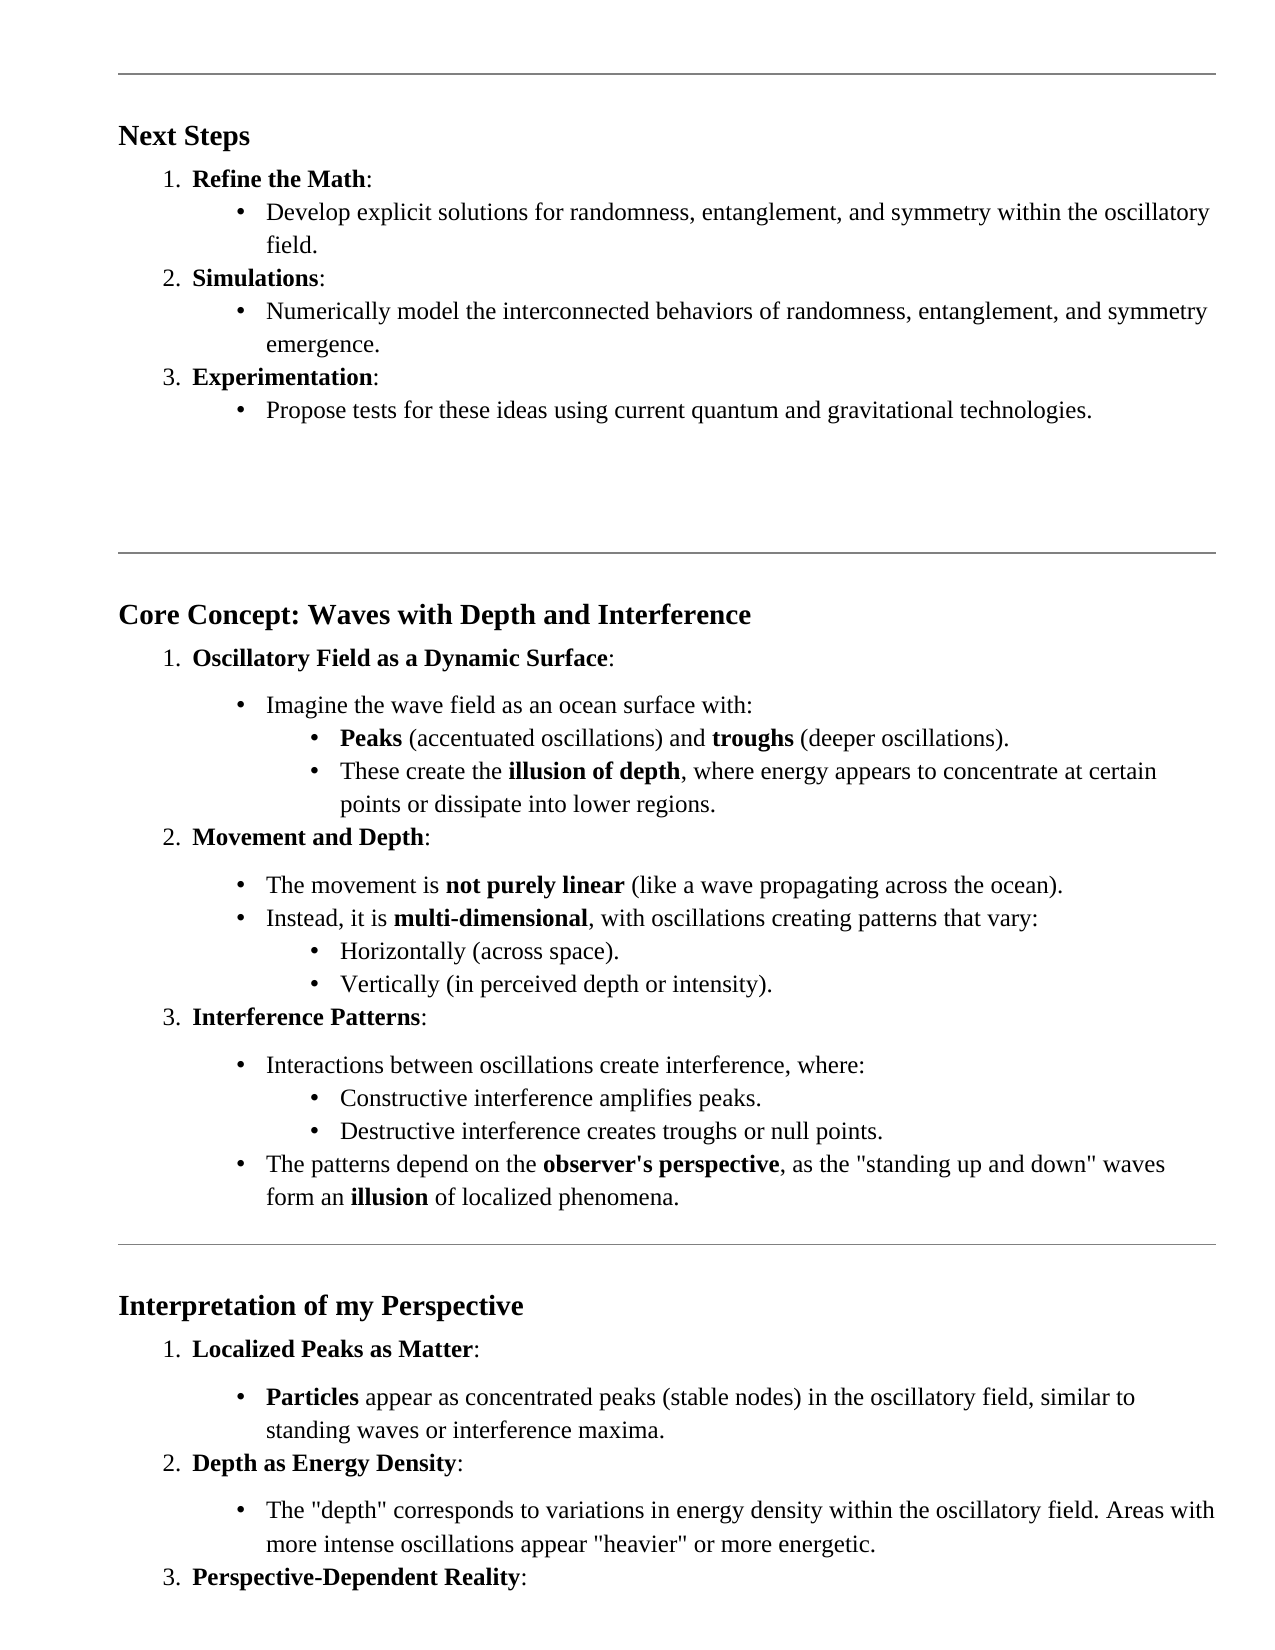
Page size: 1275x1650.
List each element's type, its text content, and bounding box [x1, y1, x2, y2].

list Interference Patterns: [162, 1002, 1216, 1031]
list Simulations: [162, 263, 1216, 292]
list Depth as Energy Density: [162, 1448, 1216, 1477]
list The patterns depend on the observer's perspective, as the "standing up and down" waves form an illusion of localized phenomena. [236, 1149, 1216, 1211]
list Destructive interference creates troughs or null points. [310, 1116, 1216, 1144]
list Constructive interference amplifies peaks. [310, 1083, 1216, 1112]
list Perspective-Dependent Reality: [162, 1562, 1216, 1590]
list Particles appear as concentrated peaks (stable nodes) in the oscillatory field, similar to standing waves or interference maxima. [236, 1382, 1216, 1444]
subtitle Core Concept: Waves with Depth and Interference [118, 597, 1216, 630]
list Horizontally (across space). [310, 936, 1216, 965]
list Vertically (in perceived depth or intensity). [310, 969, 1216, 998]
list The movement is not purely linear (like a wave propagating across the ocean). [236, 870, 1216, 899]
subtitle Next Steps [118, 118, 1216, 151]
list Movement and Depth: [162, 822, 1216, 851]
list Oscillatory Field as a Dynamic Surface: [162, 643, 1216, 672]
list Instead, it is multi-dimensional, with oscillations creating patterns that vary: [236, 903, 1216, 932]
list Propose tests for these ideas using current quantum and gravitational technologies. [236, 395, 1216, 424]
list Imagine the wave field as an ocean surface with: [236, 690, 1216, 719]
subtitle Interpretation of my Perspective [118, 1288, 1216, 1322]
list Refine the Math: [162, 164, 1216, 193]
list Numerically model the interconnected behaviors of randomness, entanglement, and symmetry emergence. [236, 296, 1216, 358]
list Experimentation: [162, 362, 1216, 391]
list Peaks (accentuated oscillations) and troughs (deeper oscillations). [310, 723, 1216, 752]
list Develop explicit solutions for randomness, entanglement, and symmetry within the oscillatory field. [236, 197, 1216, 259]
list These create the illusion of depth, where energy appears to concentrate at certain points or dissipate into lower regions. [310, 756, 1216, 818]
list The "depth" corresponds to variations in energy density within the oscillatory field. Areas with more intense oscillations appear "heavier" or more energetic. [236, 1496, 1216, 1557]
list Interactions between oscillations create interference, where: [236, 1050, 1216, 1078]
list Localized Peaks as Matter: [162, 1334, 1216, 1363]
